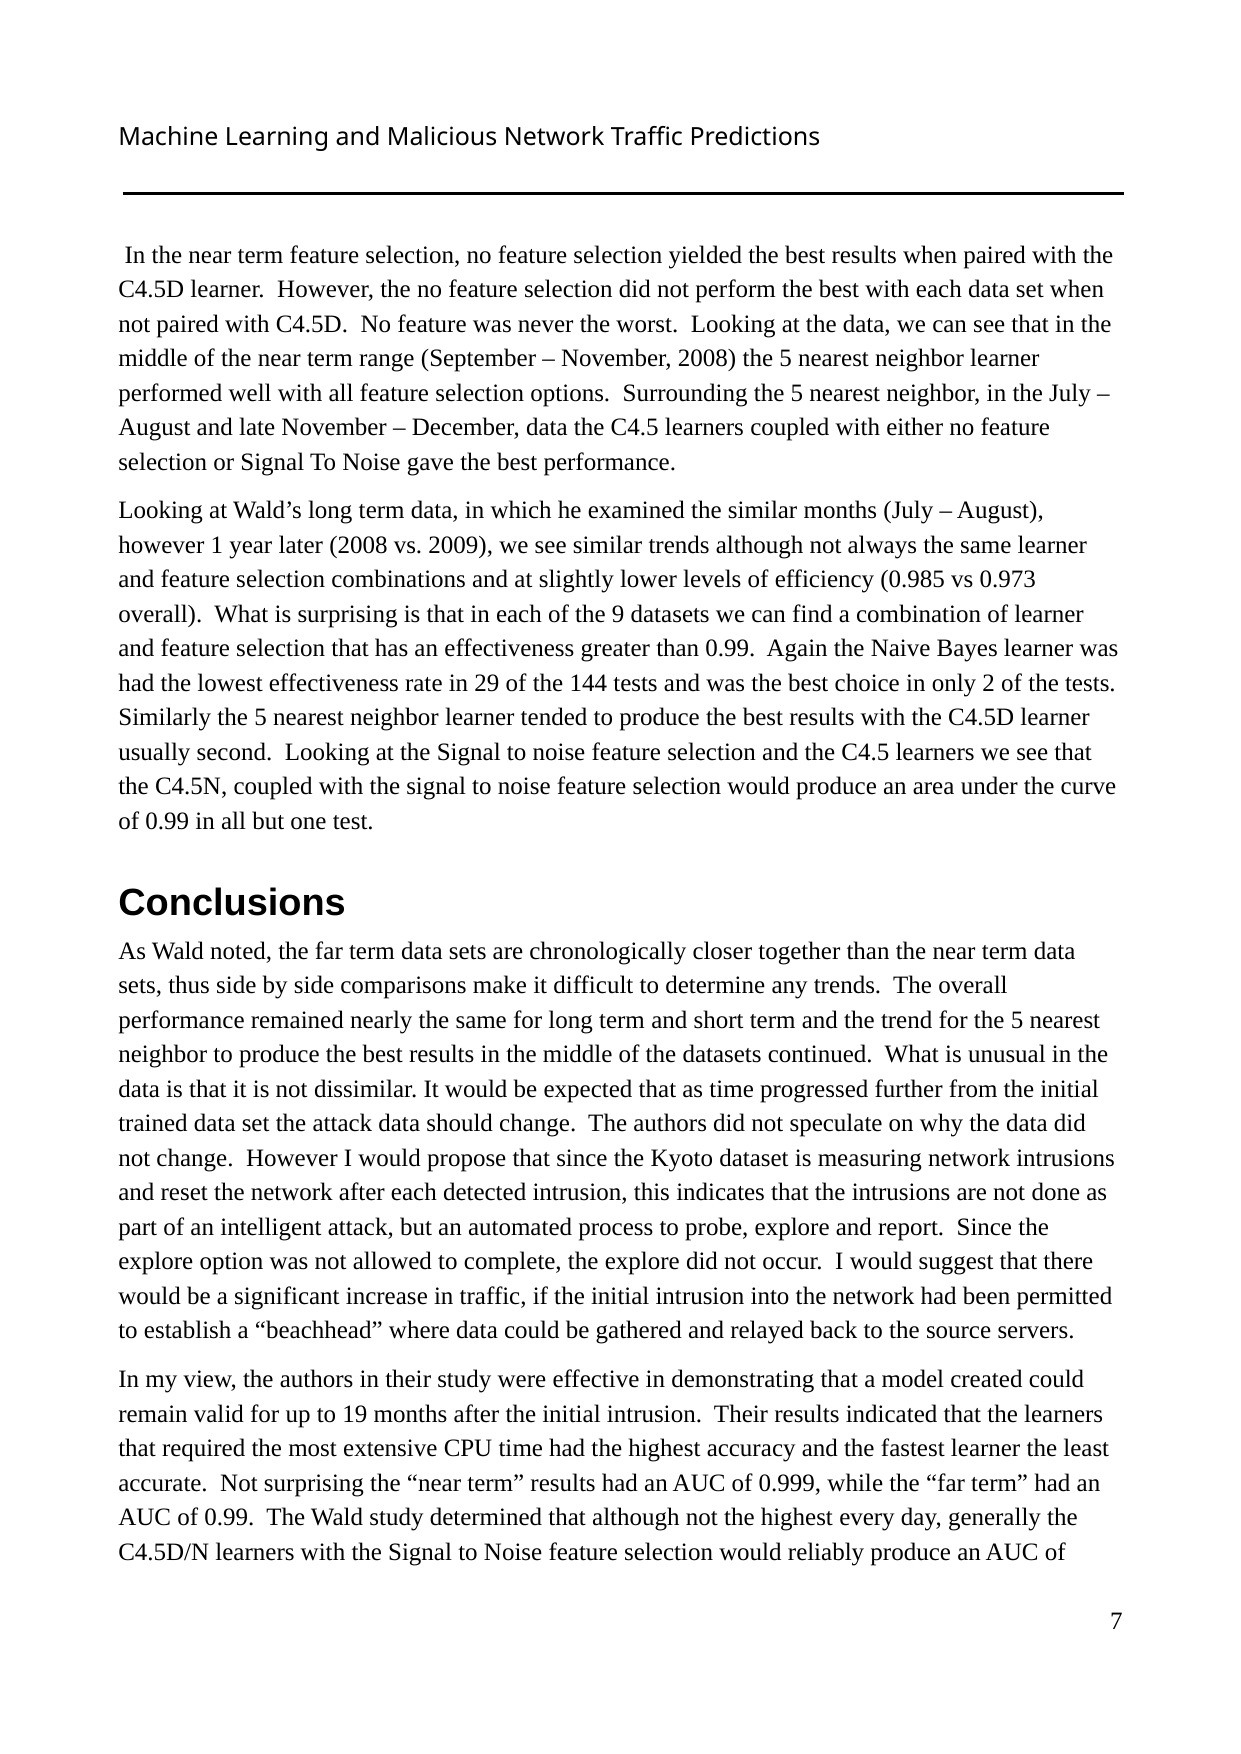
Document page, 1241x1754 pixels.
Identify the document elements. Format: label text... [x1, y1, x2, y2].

text As Wald noted, the far term data sets are chronologically closer together than the near term data sets, thus side by side comparisons make it difficult to determine any trends. The overall performance remained nearly the same for long term and short term and the trend for the 5 nearest neighbor to produce the best results in the middle of the datasets continued. What is unusual in the data is that it is not dissimilar. It would be expected that as time progressed further from the initial trained data set the attack data should change. The authors did not speculate on why the data did not change. However I would propose that since the Kyoto dataset is measuring network intrusions and reset the network after each detected intrusion, this indicates that the intrusions are not done as part of an intelligent attack, but an automated process to probe, explore and report. Since the explore option was not allowed to complete, the explore did not occur. I would suggest that there would be a significant increase in traffic, if the initial intrusion into the network had been permitted to establish a “beachhead” where data could be gathered and relayed back to the source servers. [118, 936, 1122, 1344]
text Looking at Wald’s long term data, in which he examined the similar months (July – August), however 1 year later (2008 vs. 2009), we see similar trends although not always the same learner and feature selection combinations and at slightly lower levels of efficiency (0.985 vs 0.973 overall). What is surprising is that in each of the 9 datasets we can find a combination of learner and feature selection that has an effectiveness greater than 0.99. Again the Naive Bayes learner was had the lowest effectiveness rate in 29 of the 144 tests and was the best choice in only 2 of the tests. Similarly the 5 nearest neighbor learner tended to produce the best results with the C4.5D learner usually second. Looking at the Signal to noise feature selection and the C4.5 learners we see that the C4.5N, coupled with the signal to noise feature selection would produce an area under the curve of 0.99 in all but one test. [118, 496, 1122, 835]
subtitle Conclusions [118, 880, 1122, 924]
text In my view, the authors in their study were effective in demonstrating that a model created could remain valid for up to 19 months after the initial intrusion. Their results indicated that the learners that required the most extensive CPU time had the highest accuracy and the fastest learner the least accurate. Not surprising the “near term” results had an AUC of 0.999, while the “far term” had an AUC of 0.99. The Wald study determined that although not the highest every day, generally the C4.5D/N learners with the Signal to Noise feature selection would reliably produce an AUC of [118, 1364, 1122, 1566]
text In the near term feature selection, no feature selection yielded the best results when paired with the C4.5D learner. However, the no feature selection did not perform the best with each data set when not paired with C4.5D. No feature was never the worst. Looking at the data, we can see that in the middle of the near term range (September – November, 2008) the 5 nearest neighbor learner performed well with all feature selection options. Surrounding the 5 nearest neighbor, in the July – August and late November – December, data the C4.5 learners coupled with either no feature selection or Signal To Noise gave the best performance. [118, 240, 1122, 475]
